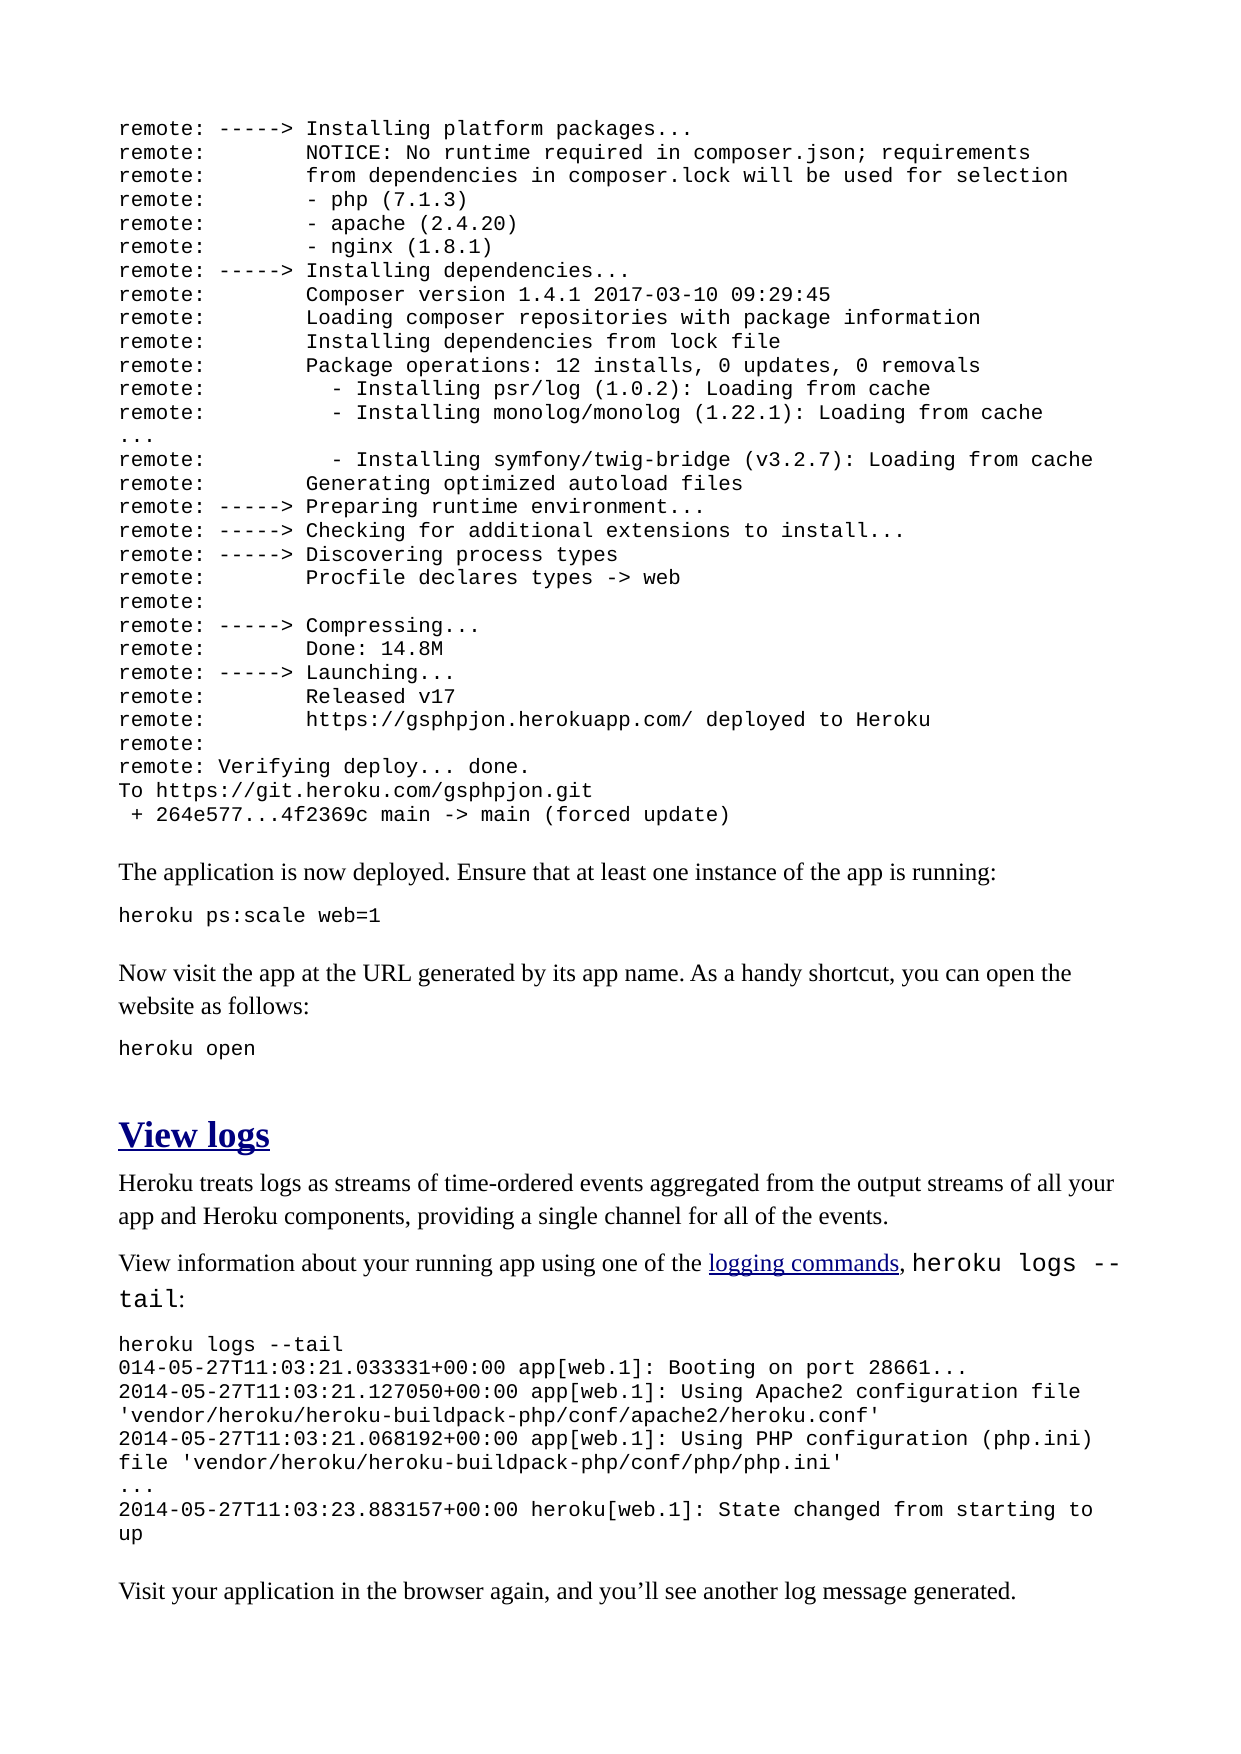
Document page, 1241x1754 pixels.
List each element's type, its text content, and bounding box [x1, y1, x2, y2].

text remote: Installing dependencies from lock file [118, 331, 1122, 354]
text remote: Loading composer repositories with package information [118, 307, 1122, 331]
text View information about your running app using one of the logging commands, heroku logs --tail: [118, 1248, 1122, 1314]
text remote: -----> Launching... [118, 662, 1122, 686]
text remote: - Installing monolog/monolog (1.22.1): Loading from cache [118, 402, 1122, 426]
text 2014-05-27T11:03:21.068192+00:00 app[web.1]: Using PHP configuration (php.ini) file 'vendor/heroku/heroku-buildpack-php/conf/php/php.ini' [118, 1428, 1122, 1476]
text remote: -----> Installing platform packages... [118, 118, 1122, 142]
text remote: -----> Installing dependencies... [118, 260, 1122, 284]
text remote: Released v17 [118, 686, 1122, 709]
text heroku logs --tail [118, 1334, 1122, 1357]
text remote: Done: 14.8M [118, 638, 1122, 662]
text remote: - Installing symfony/twig-bridge (v3.2.7): Loading from cache [118, 449, 1122, 473]
text ... [118, 1476, 1122, 1499]
text remote: from dependencies in composer.lock will be used for selection [118, 165, 1122, 189]
text remote: Verifying deploy... done. [118, 757, 1122, 780]
text remote: -----> Discovering process types [118, 544, 1122, 567]
text 2014-05-27T11:03:21.127050+00:00 app[web.1]: Using Apache2 configuration file 'vendor/heroku/heroku-buildpack-php/conf/apache2/heroku.conf' [118, 1381, 1122, 1428]
text + 264e577...4f2369c main -> main (forced update) [118, 804, 1122, 827]
text 2014-05-27T11:03:23.883157+00:00 heroku[web.1]: State changed from starting to up [118, 1499, 1122, 1546]
text remote: [118, 591, 1122, 615]
text Heroku treats logs as streams of time-ordered events aggregated from the output streams of all your app and Heroku components, providing a single channel for all of the events. [118, 1168, 1122, 1230]
text remote: NOTICE: No runtime required in composer.json; requirements [118, 142, 1122, 165]
text remote: Composer version 1.4.1 2017-03-10 09:29:45 [118, 284, 1122, 307]
text Now visit the app at the URL generated by its app name. As a handy shortcut, you can open the website as follows: [118, 958, 1122, 1019]
text remote: -----> Compressing... [118, 615, 1122, 638]
text To https://git.heroku.com/gsphpjon.git [118, 780, 1122, 804]
text remote: [118, 733, 1122, 757]
text heroku ps:scale web=1 [118, 904, 1122, 928]
text remote: -----> Preparing runtime environment... [118, 496, 1122, 520]
text remote: Package operations: 12 installs, 0 updates, 0 removals [118, 354, 1122, 378]
text remote: -----> Checking for additional extensions to install... [118, 520, 1122, 544]
text remote: - nginx (1.8.1) [118, 236, 1122, 260]
subtitle View logs [118, 1112, 1122, 1155]
text heroku open [118, 1038, 1122, 1062]
text The application is now deployed. Ensure that at least one instance of the app is running: [118, 857, 1122, 886]
text remote: - Installing psr/log (1.0.2): Loading from cache [118, 378, 1122, 402]
text ... [118, 426, 1122, 449]
text remote: - php (7.1.3) [118, 189, 1122, 213]
text 014-05-27T11:03:21.033331+00:00 app[web.1]: Booting on port 28661... [118, 1357, 1122, 1381]
text remote: Procfile declares types -> web [118, 567, 1122, 591]
text remote: - apache (2.4.20) [118, 213, 1122, 236]
text Visit your application in the browser again, and you’ll see another log message generated. [118, 1576, 1122, 1605]
text remote: Generating optimized autoload files [118, 473, 1122, 496]
text remote: https://gsphpjon.herokuapp.com/ deployed to Heroku [118, 709, 1122, 733]
